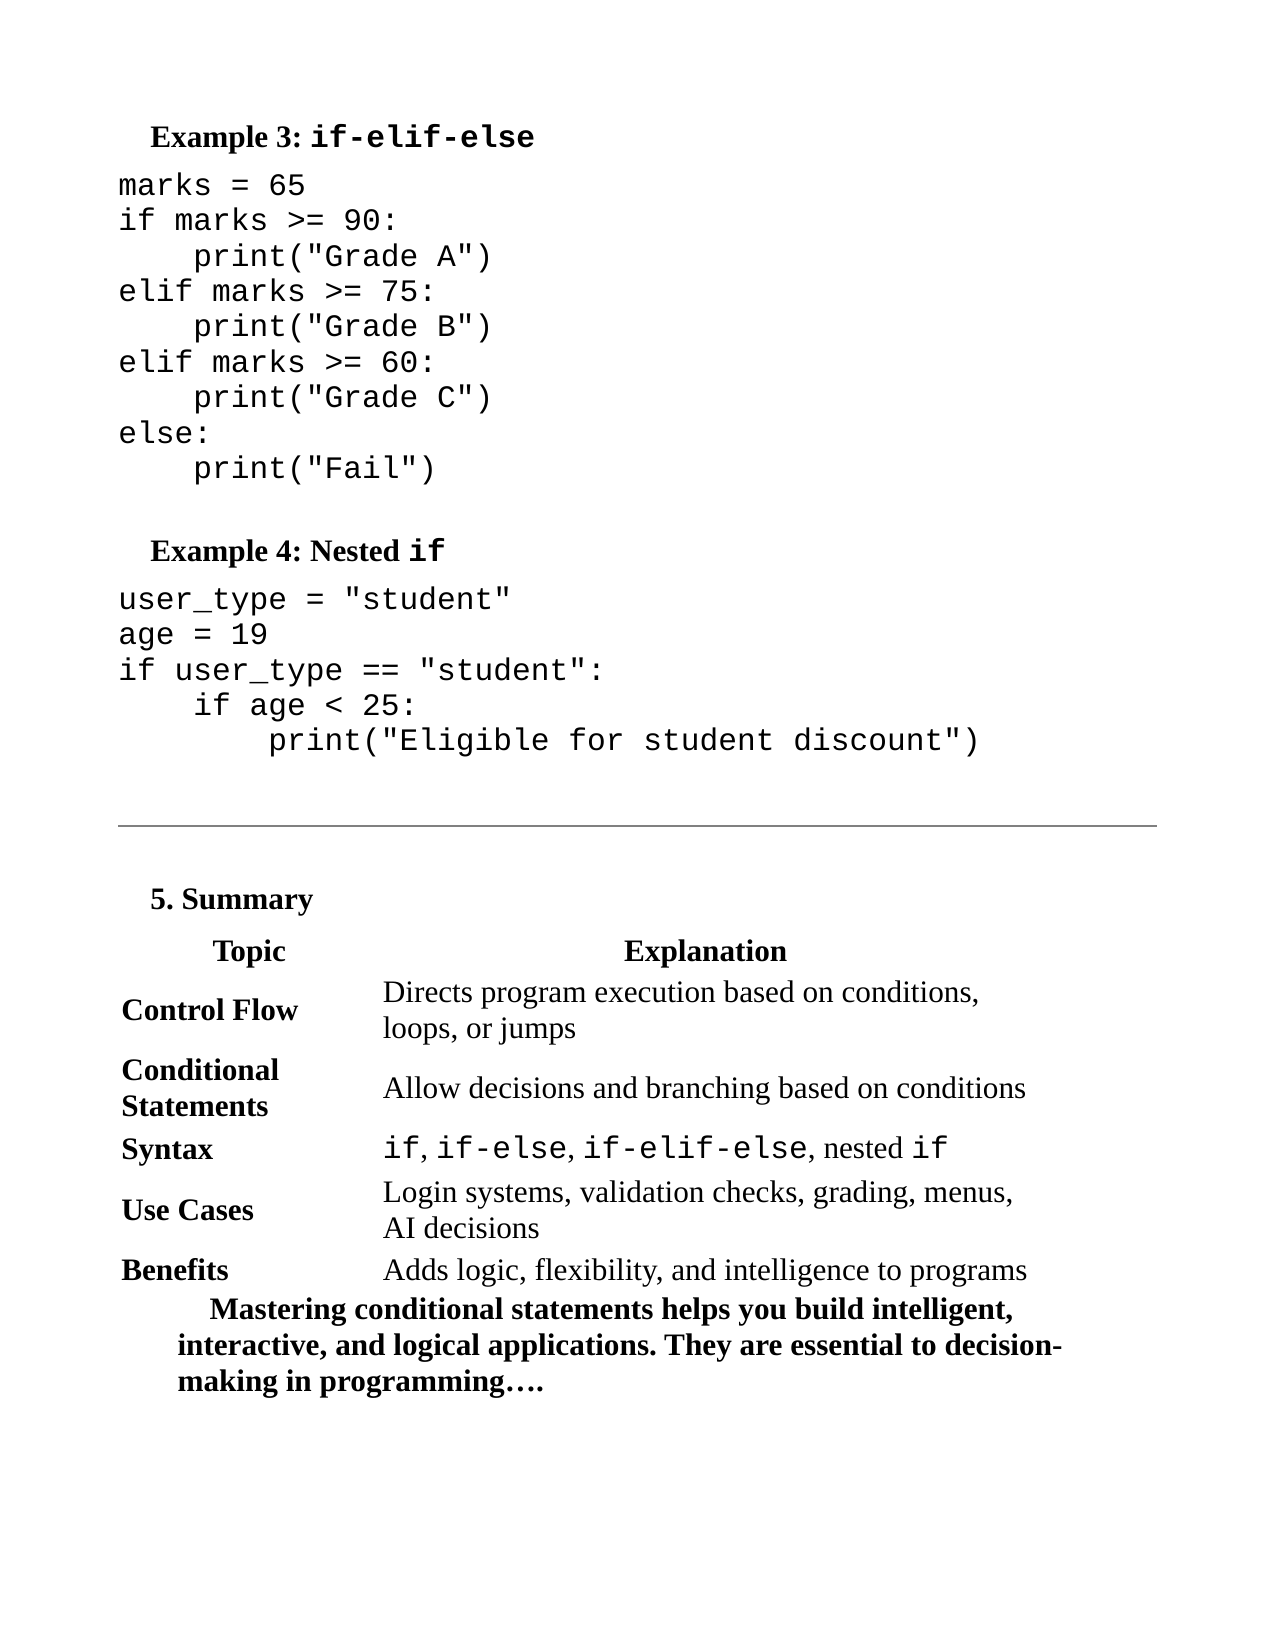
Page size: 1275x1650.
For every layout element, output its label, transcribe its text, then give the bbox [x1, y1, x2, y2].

table_cell Syntax [118, 1126, 380, 1170]
table_header Explanation [380, 929, 1031, 971]
text print("Grade A") [118, 240, 1157, 275]
table_cell Benefits [118, 1248, 380, 1290]
table_cell Login systems, validation checks, grading, menus, AI decisions [380, 1170, 1031, 1248]
table_cell Use Cases [118, 1170, 380, 1248]
table_header Topic [118, 929, 380, 971]
table_cell Directs program execution based on conditions, loops, or jumps [380, 971, 1031, 1048]
text else: [118, 417, 1157, 452]
table_cell Adds logic, flexibility, and intelligence to programs [380, 1248, 1031, 1290]
subtitle 📌 5. Summary [118, 880, 1157, 916]
text marks = 65 [118, 169, 1157, 204]
text if marks >= 90: [118, 204, 1157, 240]
table_cell if, if-else, if-elif-else, nested if [380, 1126, 1031, 1170]
table_cell Allow decisions and branching based on conditions [380, 1048, 1031, 1126]
text ✅ Mastering conditional statements helps you build intelligent, interactive, and logical applications. They are essential to decision-making in programming…. [177, 1290, 1098, 1398]
subtitle 🔹 Example 4: Nested if [118, 532, 1157, 571]
text age = 19 [118, 618, 1157, 654]
table_cell Control Flow [118, 971, 380, 1048]
text user_type = "student" [118, 583, 1157, 618]
text print("Grade B") [118, 311, 1157, 346]
text if age < 25: [118, 689, 1157, 725]
text elif marks >= 75: [118, 275, 1157, 311]
text print("Fail") [118, 452, 1157, 488]
text elif marks >= 60: [118, 346, 1157, 382]
subtitle 🔹 Example 3: if-elif-else [118, 118, 1157, 157]
text print("Grade C") [118, 382, 1157, 417]
text print("Eligible for student discount") [118, 725, 1157, 760]
table_cell Conditional Statements [118, 1048, 380, 1126]
text if user_type == "student": [118, 654, 1157, 689]
